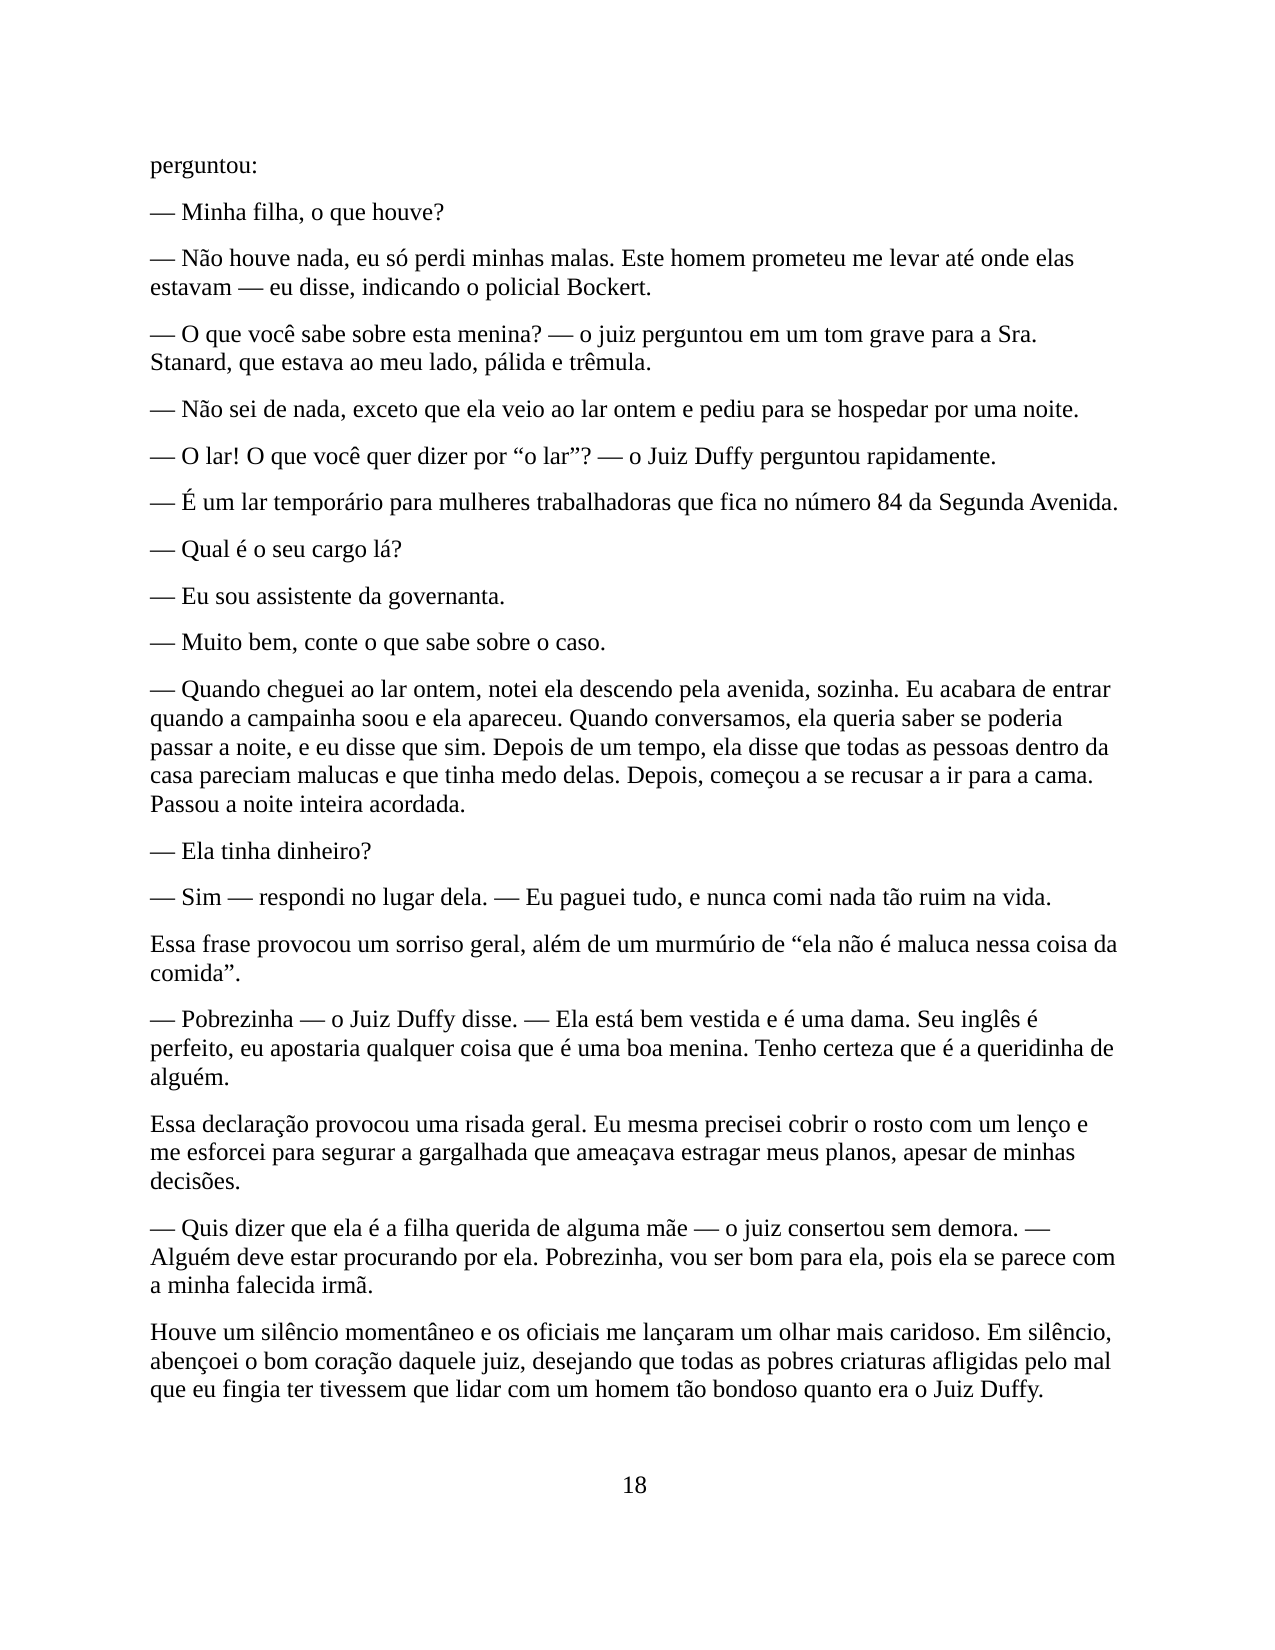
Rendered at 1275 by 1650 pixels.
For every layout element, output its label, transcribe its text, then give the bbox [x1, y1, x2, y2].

text — Eu sou assistente da governanta. [150, 581, 1125, 609]
text — Pobrezinha — o Juiz Duffy disse. — Ela está bem vestida e é uma dama. Seu inglês é perfeito, eu apostaria qualquer coisa que é uma boa menina. Tenho certeza que é a queridinha de alguém. [150, 1004, 1125, 1091]
text — O que você sabe sobre esta menina? — o juiz perguntou em um tom grave para a Sra. Stanard, que estava ao meu lado, pálida e trêmula. [150, 319, 1125, 376]
text Houve um silêncio momentâneo e os oficiais me lançaram um olhar mais caridoso. Em silêncio, abençoei o bom coração daquele juiz, desejando que todas as pobres criaturas afligidas pelo mal que eu fingia ter tivessem que lidar com um homem tão bondoso quanto era o Juiz Duffy. [150, 1317, 1125, 1403]
text — Quando cheguei ao lar ontem, notei ela descendo pela avenida, sozinha. Eu acabara de entrar quando a campainha soou e ela apareceu. Quando conversamos, ela queria saber se poderia passar a noite, e eu disse que sim. Depois de um tempo, ela disse que todas as pessoas dentro da casa pareciam malucas e que tinha medo delas. Depois, começou a se recusar a ir para a cama. Passou a noite inteira acordada. [150, 674, 1125, 818]
text — Muito bem, conte o que sabe sobre o caso. [150, 627, 1125, 656]
text Essa frase provocou um sorriso geral, além de um murmúrio de “ela não é maluca nessa coisa da comida”. [150, 929, 1125, 987]
text Essa declaração provocou uma risada geral. Eu mesma precisei cobrir o rosto com um lenço e me esforcei para segurar a gargalhada que ameaçava estragar meus planos, apesar de minhas decisões. [150, 1109, 1125, 1195]
text — Não houve nada, eu só perdi minhas malas. Este homem prometeu me levar até onde elas estavam — eu disse, indicando o policial Bockert. [150, 243, 1125, 301]
text — É um lar temporário para mulheres trabalhadoras que fica no número 84 da Segunda Avenida. [150, 487, 1125, 516]
text — O lar! O que você quer dizer por “o lar”? — o Juiz Duffy perguntou rapidamente. [150, 441, 1125, 469]
text — Qual é o seu cargo lá? [150, 534, 1125, 563]
text — Quis dizer que ela é a filha querida de alguma mãe — o juiz consertou sem demora. — Alguém deve estar procurando por ela. Pobrezinha, vou ser bom para ela, pois ela se parece com a minha falecida irmã. [150, 1213, 1125, 1299]
text perguntou: [150, 150, 1125, 179]
text — Não sei de nada, exceto que ela veio ao lar ontem e pediu para se hospedar por uma noite. [150, 394, 1125, 423]
text — Ela tinha dinheiro? [150, 836, 1125, 864]
text — Sim — respondi no lugar dela. — Eu paguei tudo, e nunca comi nada tão ruim na vida. [150, 882, 1125, 911]
text — Minha filha, o que houve? [150, 197, 1125, 225]
